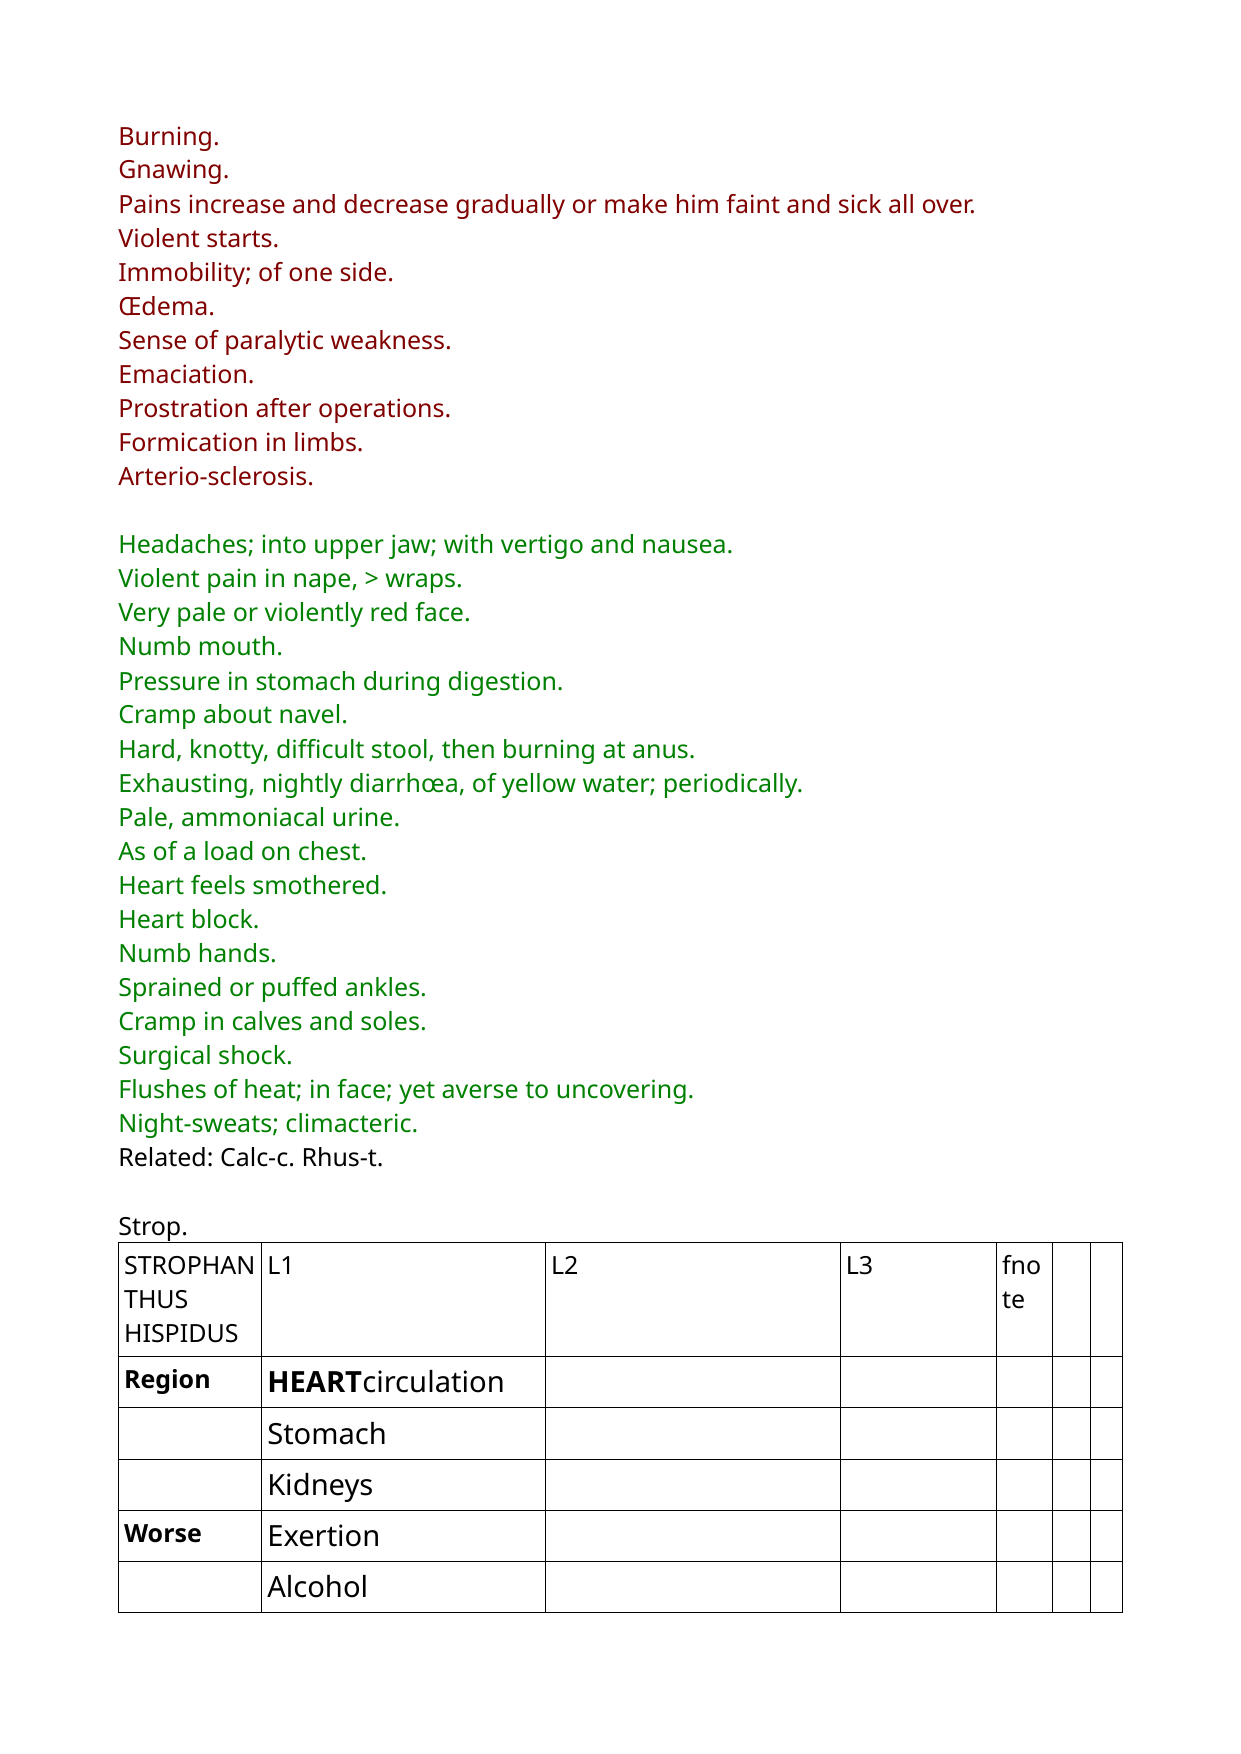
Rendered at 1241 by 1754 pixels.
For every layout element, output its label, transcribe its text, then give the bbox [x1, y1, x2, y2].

text Emaciation. [118, 357, 1122, 391]
table_cell HEARTcirculation [262, 1357, 545, 1407]
table_cell [1091, 1408, 1122, 1458]
text Violent starts. [118, 220, 1122, 254]
table_cell [1053, 1357, 1090, 1407]
text Violent pain in nape, > wraps. [118, 561, 1122, 595]
text Pressure in stomach during digestion. [118, 663, 1122, 697]
table_header fnote [997, 1243, 1052, 1356]
table_cell Kidneys [262, 1460, 545, 1510]
table_cell [997, 1460, 1052, 1510]
table_cell [997, 1511, 1052, 1561]
text Sprained or puffed ankles. [118, 970, 1122, 1004]
table_cell Region [119, 1357, 261, 1407]
text Numb mouth. [118, 629, 1122, 663]
text Œdema. [118, 288, 1122, 322]
table_cell Exertion [262, 1511, 545, 1561]
table_cell [546, 1562, 840, 1612]
table_cell [546, 1460, 840, 1510]
text Gnawing. [118, 152, 1122, 186]
table_cell [1053, 1408, 1090, 1458]
text Exhausting, nightly diarrhœa, of yellow water; periodically. [118, 765, 1122, 799]
text Arterio-sclerosis. [118, 459, 1122, 493]
table_cell [1053, 1562, 1090, 1612]
table_cell [841, 1408, 996, 1458]
table_cell [997, 1562, 1052, 1612]
text Cramp about navel. [118, 697, 1122, 731]
table_cell Worse [119, 1511, 261, 1561]
text Heart feels smothered. [118, 867, 1122, 902]
table_cell [841, 1460, 996, 1510]
text Night-sweats; climacteric. [118, 1106, 1122, 1140]
text Hard, knotty, difficult stool, then burning at anus. [118, 731, 1122, 765]
text Pains increase and decrease gradually or make him faint and sick all over. [118, 186, 1122, 220]
text As of a load on chest. [118, 833, 1122, 867]
text Strop. [118, 1208, 1122, 1242]
table_cell [119, 1408, 261, 1458]
table_header [1053, 1243, 1090, 1356]
text Immobility; of one side. [118, 254, 1122, 288]
text Prostration after operations. [118, 391, 1122, 425]
text Sense of paralytic weakness. [118, 322, 1122, 357]
table_cell [546, 1408, 840, 1458]
text Numb hands. [118, 936, 1122, 970]
text Headaches; into upper jaw; with vertigo and nausea. [118, 527, 1122, 561]
text Burning. [118, 118, 1122, 152]
table_cell [1091, 1357, 1122, 1407]
text Surgical shock. [118, 1038, 1122, 1072]
table_cell [546, 1357, 840, 1407]
text Cramp in calves and soles. [118, 1004, 1122, 1038]
table_cell [1091, 1511, 1122, 1561]
text Heart block. [118, 902, 1122, 936]
table_header L1 [262, 1243, 545, 1356]
text Flushes of heat; in face; yet averse to uncovering. [118, 1072, 1122, 1106]
table_header L3 [841, 1243, 996, 1356]
table_header STROPHANTHUS HISPIDUS [119, 1243, 261, 1356]
table_cell [841, 1562, 996, 1612]
table_cell [1053, 1460, 1090, 1510]
table_cell [1053, 1511, 1090, 1561]
text Formication in limbs. [118, 425, 1122, 459]
table_cell [1091, 1562, 1122, 1612]
table_cell [841, 1357, 996, 1407]
table_cell Alcohol [262, 1562, 545, 1612]
table_cell [1091, 1460, 1122, 1510]
table_cell [546, 1511, 840, 1561]
table_header L2 [546, 1243, 840, 1356]
table_header [1091, 1243, 1122, 1356]
table_cell [997, 1408, 1052, 1458]
text Very pale or violently red face. [118, 595, 1122, 629]
text Related: Calc-c. Rhus-t. [118, 1140, 1122, 1174]
text Pale, ammoniacal urine. [118, 799, 1122, 833]
table_cell [841, 1511, 996, 1561]
table_cell [119, 1562, 261, 1612]
table_cell [997, 1357, 1052, 1407]
table_cell Stomach [262, 1408, 545, 1458]
table_cell [119, 1460, 261, 1510]
